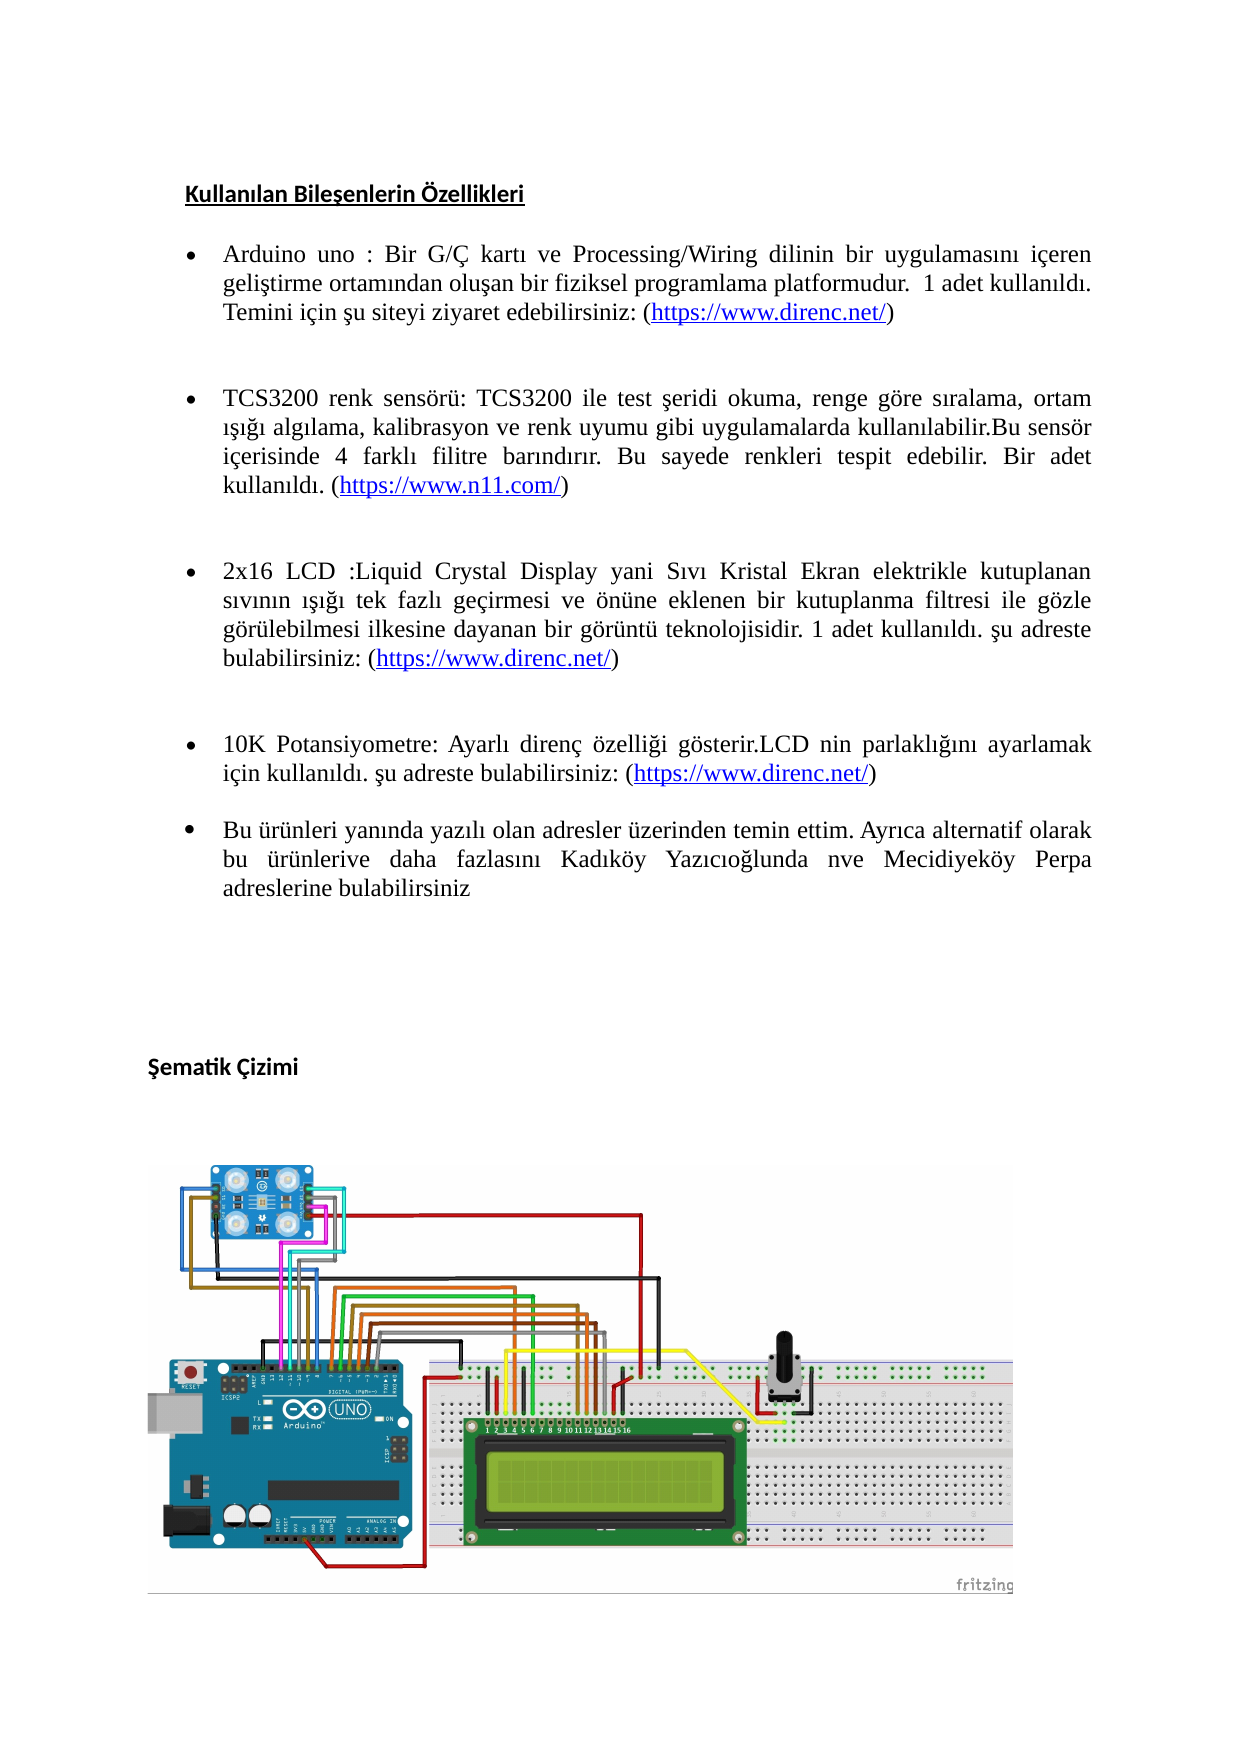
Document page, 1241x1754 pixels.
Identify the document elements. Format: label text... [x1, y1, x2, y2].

list TCS3200 renk sensörü: TCS3200 ile test şeridi okuma, renge göre sıralama, ortam ışığı algılama, kalibrasyon ve renk uyumu gibi uygulamalarda kullanılabilir.Bu sensör içerisinde 4 farklı filitre barındırır. Bu sayede renkleri tespit edebilir. Bir adet kullanıldı. (https://www.n11.com/) [185, 383, 1093, 498]
text Kullanılan Bileşenlerin Özellikleri [148, 178, 1093, 209]
list Arduino uno : Bir G/Ç kartı ve Processing/Wiring dilinin bir uygulamasını içeren geliştirme ortamından oluşan bir fiziksel programlama platformudur. 1 adet kullanıldı. Temini için şu siteyi ziyaret edebilirsiniz: (https://www.direnc.net/) [185, 239, 1093, 326]
list 10K Potansiyometre: Ayarlı direnç özelliği gösterir.LCD nin parlaklığını ayarlamak için kullanıldı. şu adreste bulabilirsiniz: (https://www.direnc.net/) [185, 729, 1093, 787]
list 2x16 LCD :Liquid Crystal Display yani Sıvı Kristal Ekran elektrikle kutuplanan sıvının ışığı tek fazlı geçirmesi ve önüne eklenen bir kutuplanma filtresi ile gözle görülebilmesi ilkesine dayanan bir görüntü teknolojisidir. 1 adet kullanıldı. şu adreste bulabilirsiniz: (https://www.direnc.net/) [185, 556, 1093, 671]
text Şematik Çizimi [148, 1051, 1093, 1081]
list Bu ürünleri yanında yazılı olan adresler üzerinden temin ettim. Ayrıca alternatif olarak bu ürünlerive daha fazlasını Kadıköy Yazıcıoğlunda nve Mecidiyeköy Perpa adreslerine bulabilirsiniz [185, 815, 1093, 902]
